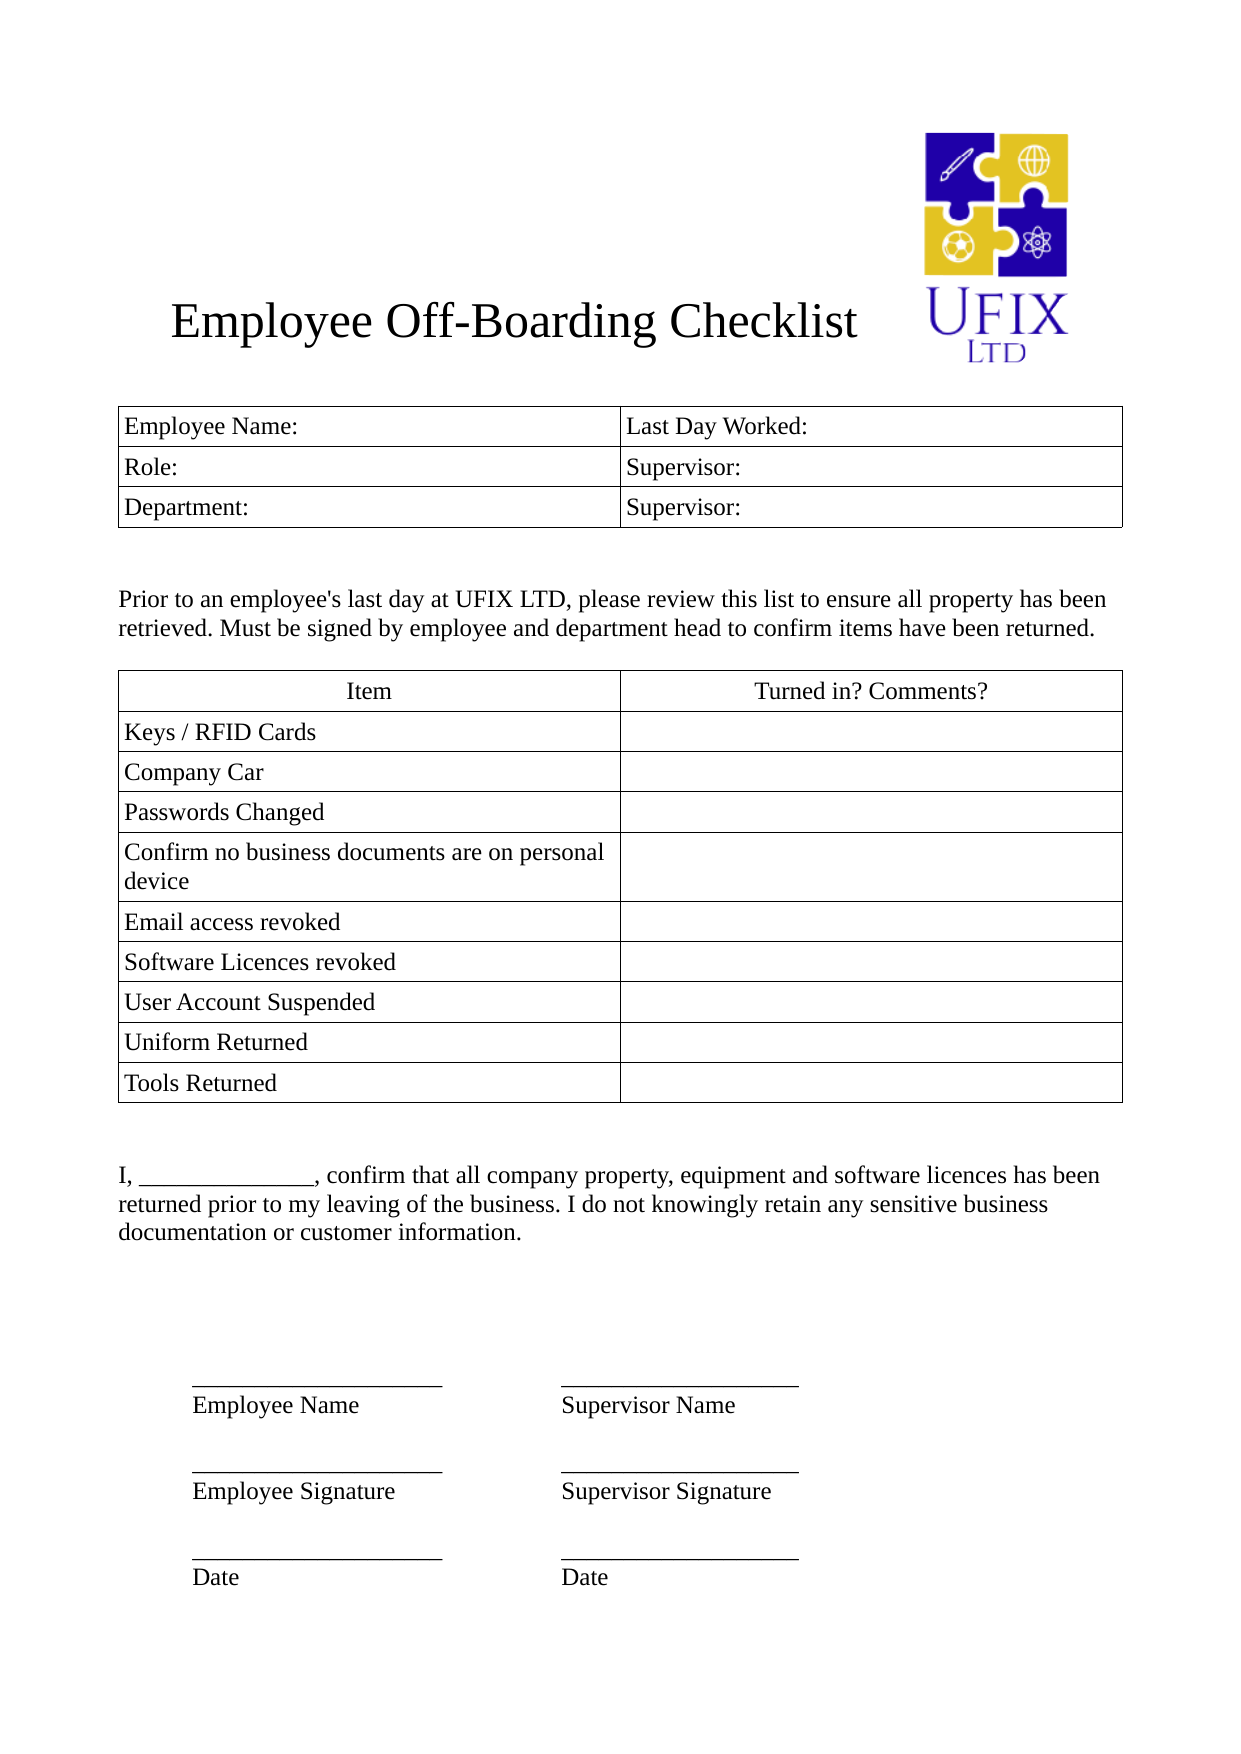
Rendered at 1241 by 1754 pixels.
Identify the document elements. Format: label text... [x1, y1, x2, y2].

text Employee Signature Supervisor Signature [118, 1476, 1122, 1505]
table_header Item [119, 671, 620, 711]
text ____________________ ___________________ [118, 1361, 1122, 1390]
table_cell Supervisor: [621, 487, 1122, 527]
text Date Date [118, 1562, 1122, 1591]
text Prior to an employee's last day at UFIX LTD, please review this list to ensure all property has been retrieved. Must be signed by employee and department head to confirm items have been returned. [118, 584, 1122, 642]
table_cell [621, 1063, 1122, 1102]
table_cell [621, 792, 1122, 832]
table_cell Department: [119, 487, 620, 527]
table_cell [621, 982, 1122, 1022]
table_header Employee Name: [119, 407, 620, 446]
table_cell Software Licences revoked [119, 942, 620, 981]
table_cell Email access revoked [119, 902, 620, 941]
table_cell Company Car [119, 752, 620, 791]
text Employee Name Supervisor Name [118, 1390, 1122, 1419]
table_cell Confirm no business documents are on personal device [119, 833, 620, 901]
table_cell [621, 942, 1122, 981]
text ____________________ ___________________ [118, 1534, 1122, 1562]
text ____________________ ___________________ [118, 1447, 1122, 1476]
table_cell Passwords Changed [119, 792, 620, 832]
table_cell Supervisor: [621, 447, 1122, 486]
table_cell Tools Returned [119, 1063, 620, 1102]
table_cell [621, 833, 1122, 901]
text Employee Off-Boarding Checklist [118, 291, 1122, 348]
table_cell [621, 752, 1122, 791]
text I, ______________, confirm that all company property, equipment and software licences has been returned prior to my leaving of the business. I do not knowingly retain any sensitive business documentation or customer information. [118, 1160, 1122, 1246]
table_cell Uniform Returned [119, 1023, 620, 1062]
table_cell [621, 1023, 1122, 1062]
table_header Turned in? Comments? [621, 671, 1122, 711]
table_cell Role: [119, 447, 620, 486]
table_cell User Account Suspended [119, 982, 620, 1022]
table_cell Keys / RFID Cards [119, 712, 620, 751]
table_cell [621, 712, 1122, 751]
table_header Last Day Worked: [621, 407, 1122, 446]
table_cell [621, 902, 1122, 941]
